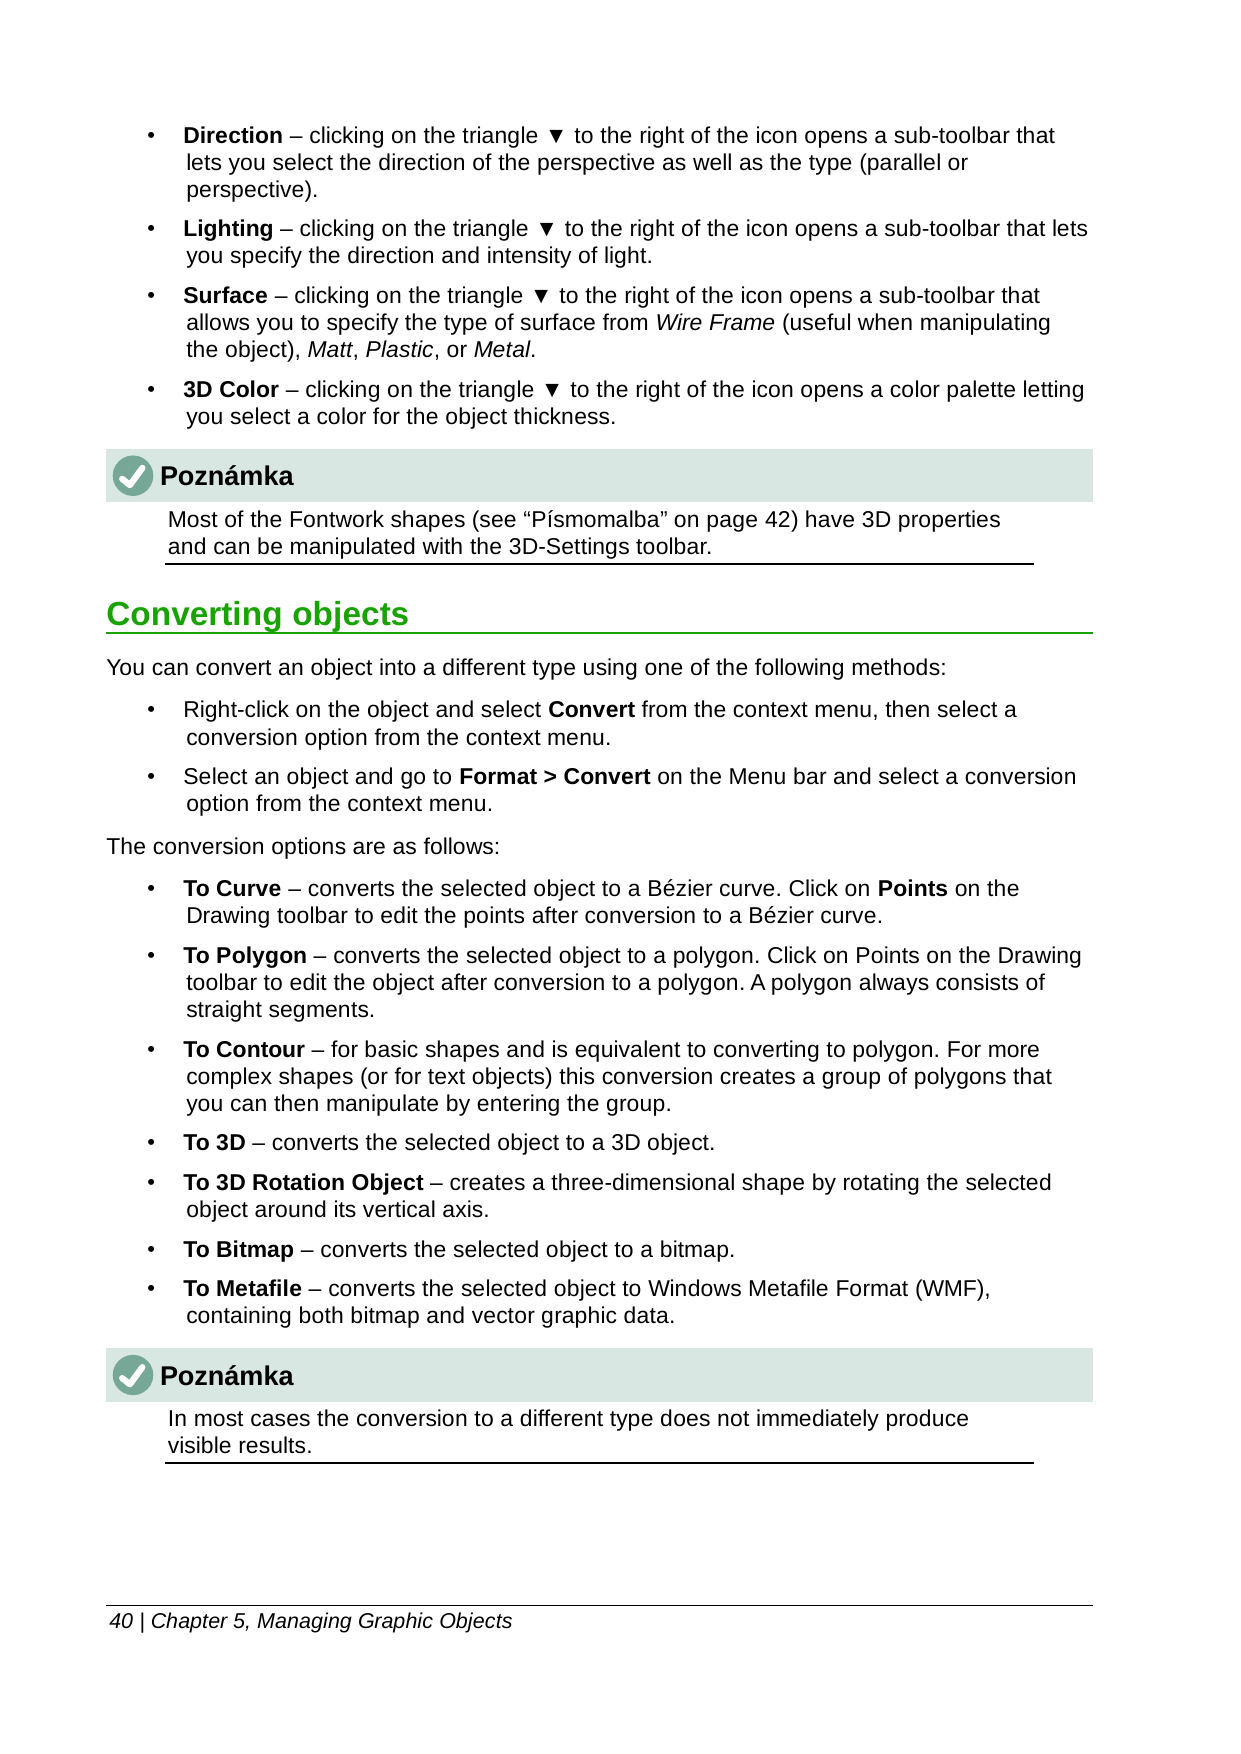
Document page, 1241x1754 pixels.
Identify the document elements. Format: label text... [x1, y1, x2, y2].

list Surface – clicking on the triangle ▼ to the right of the icon opens a sub-toolbar that allows you to specify the type of surface from Wire Frame (useful when manipulating the object), Matt, Plastic, or Metal. [144, 278, 1093, 363]
subtitle Poznámka [106, 1348, 1093, 1402]
list To Contour – for basic shapes and is equivalent to converting to polygon. For more complex shapes (or for text objects) this conversion creates a group of polygons that you can then manipulate by entering the group. [144, 1032, 1093, 1116]
list To Metafile – converts the selected object to Windows Metafile Format (WMF), containing both bitmap and vector graphic data. [144, 1272, 1093, 1332]
text In most cases the conversion to a different type does not immediately produce visible results. [164, 1402, 1034, 1464]
list To 3D Rotation Object – creates a three-dimensional shape by rotating the selected object around its vertical axis. [144, 1165, 1093, 1222]
list You can convert an object into a different type using one of the following methods: [106, 653, 1093, 680]
text The conversion options are as follows: [106, 832, 1093, 859]
text Most of the Fontwork shapes (see “Fontwork” on page 42) have 3D properties and can be manipulated with the 3D-Settings toolbar. [164, 502, 1034, 565]
subtitle Converting objects [106, 594, 1093, 632]
list Select an object and go to Format > Convert on the Menu bar and select a conversion option from the context menu. [144, 759, 1093, 819]
list To 3D – converts the selected object to a 3D object. [144, 1126, 1093, 1156]
list Lighting – clicking on the triangle ▼ to the right of the icon opens a sub-toolbar that lets you specify the direction and intensity of light. [144, 212, 1093, 269]
subtitle Poznámka [106, 449, 1093, 502]
list 3D Color – clicking on the triangle ▼ to the right of the icon opens a color palette letting you select a color for the object thickness. [144, 372, 1093, 432]
list To Bitmap – converts the selected object to a bitmap. [144, 1232, 1093, 1262]
list To Polygon – converts the selected object to a polygon. Click on Points on the Drawing toolbar to edit the object after conversion to a polygon. A polygon always consists of straight segments. [144, 938, 1093, 1022]
list Right-click on the object and select Convert from the context menu, then select a conversion option from the context menu. [144, 693, 1093, 750]
list To Curve – converts the selected object to a Bézier curve. Click on Points on the Drawing toolbar to edit the points after conversion to a Bézier curve. [144, 872, 1093, 929]
list Direction – clicking on the triangle ▼ to the right of the icon opens a sub-toolbar that lets you select the direction of the perspective as well as the type (parallel or perspective). [144, 118, 1093, 202]
